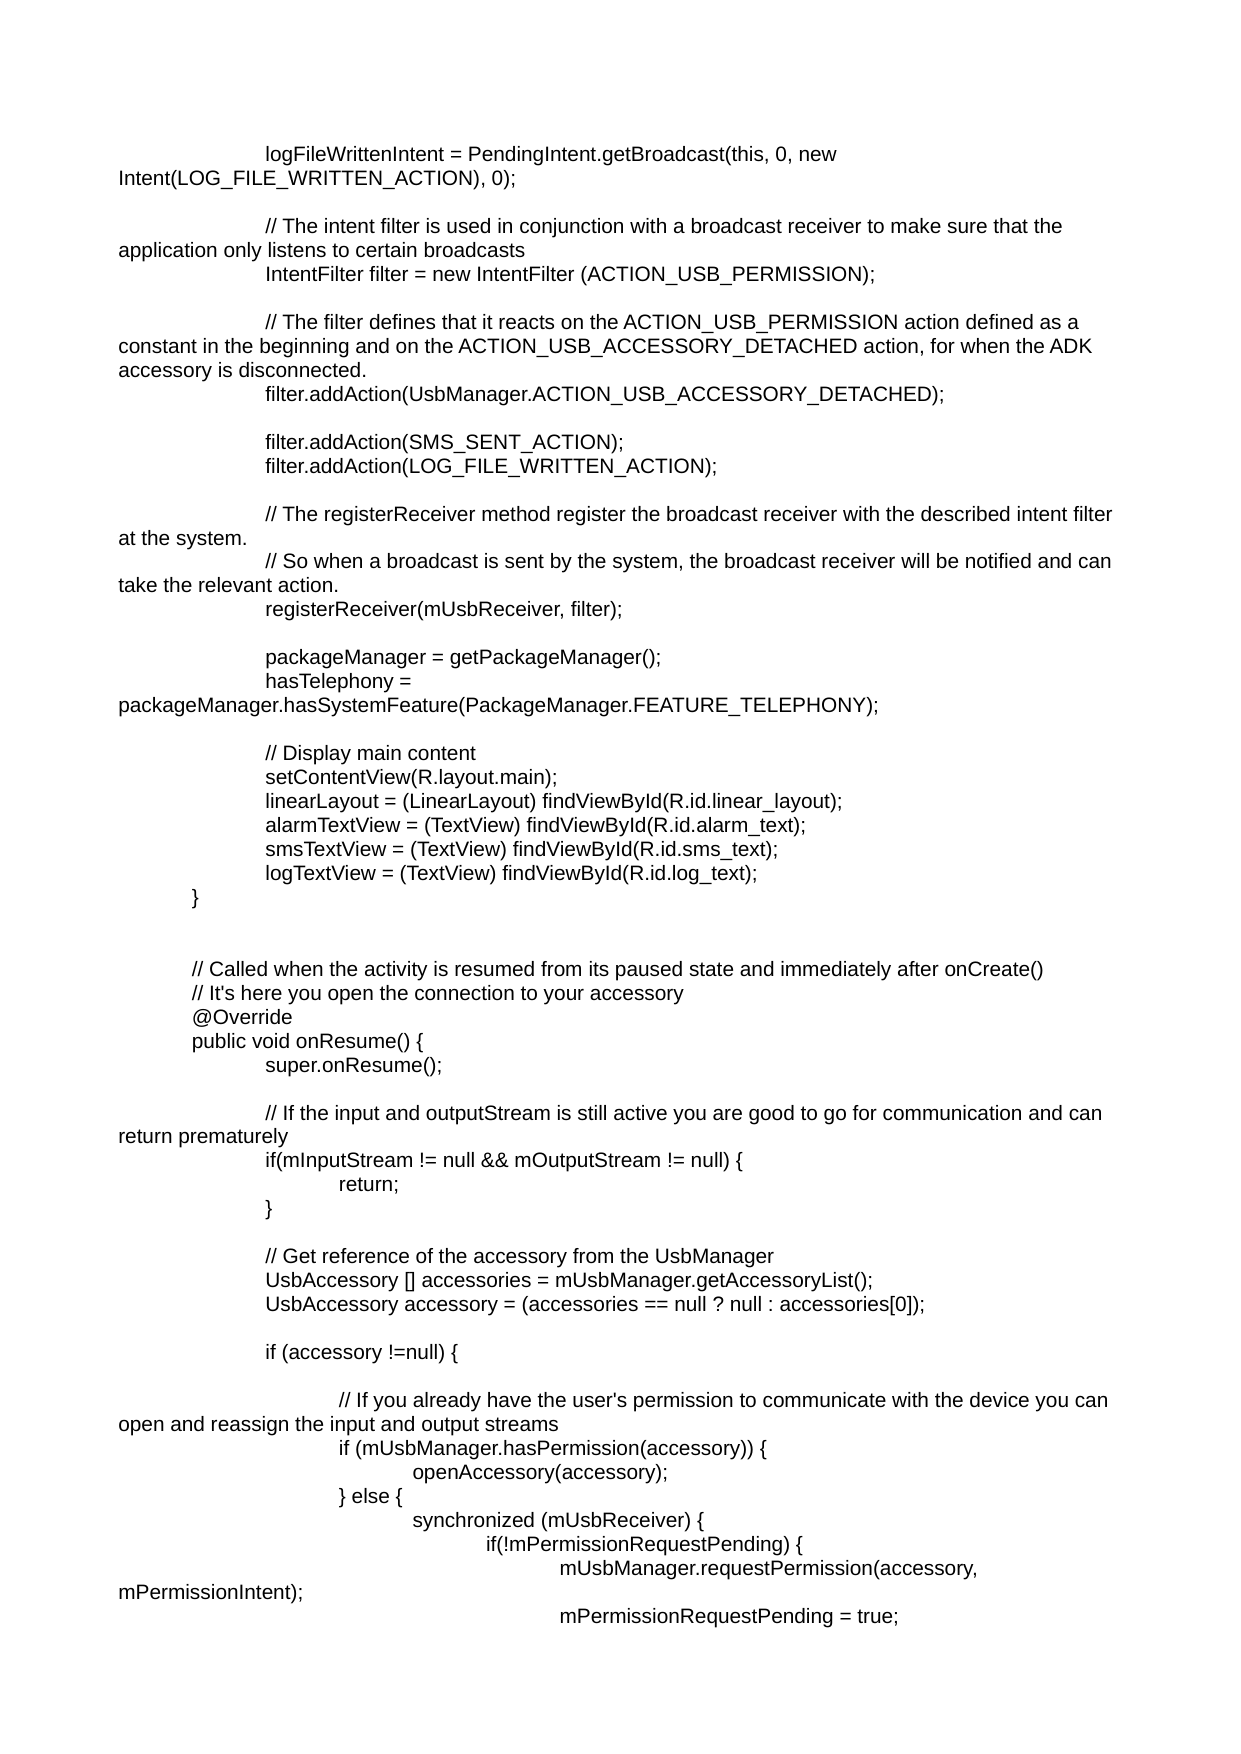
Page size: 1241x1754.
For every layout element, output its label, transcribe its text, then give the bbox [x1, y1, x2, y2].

text synchronized (mUsbReceiver) { [118, 1508, 1122, 1532]
text // The registerReceiver method register the broadcast receiver with the described intent filter at the system. [118, 501, 1122, 549]
text filter.addAction(SMS_SENT_ACTION); [118, 429, 1122, 453]
text alarmTextView = (TextView) findViewById(R.id.alarm_text); [118, 813, 1122, 837]
text if (mUsbManager.hasPermission(accessory)) { [118, 1436, 1122, 1460]
text @Override [118, 1004, 1122, 1028]
text } [118, 1196, 1122, 1220]
text // If you already have the user's permission to communicate with the device you can open and reassign the input and output streams [118, 1388, 1122, 1436]
text IntentFilter filter = new IntentFilter (ACTION_USB_PERMISSION); [118, 262, 1122, 286]
text // Called when the activity is resumed from its paused state and immediately after onCreate() [118, 957, 1122, 981]
text if (accessory !=null) { [118, 1340, 1122, 1364]
text super.onResume(); [118, 1052, 1122, 1076]
text setContentView(R.layout.main); [118, 765, 1122, 789]
text mUsbManager.requestPermission(accessory, mPermissionIntent); [118, 1556, 1122, 1603]
text UsbAccessory [] accessories = mUsbManager.getAccessoryList(); [118, 1268, 1122, 1292]
text registerReceiver(mUsbReceiver, filter); [118, 597, 1122, 621]
text if(!mPermissionRequestPending) { [118, 1532, 1122, 1556]
text // Display main content [118, 741, 1122, 765]
text // It's here you open the connection to your accessory [118, 981, 1122, 1004]
text // Get reference of the accessory from the UsbManager [118, 1244, 1122, 1268]
text public void onResume() { [118, 1028, 1122, 1052]
text UsbAccessory accessory = (accessories == null ? null : accessories[0]); [118, 1292, 1122, 1316]
text if(mInputStream != null && mOutputStream != null) { [118, 1148, 1122, 1172]
text packageManager = getPackageManager(); [118, 645, 1122, 669]
text // The intent filter is used in conjunction with a broadcast receiver to make sure that the application only listens to certain broadcasts [118, 214, 1122, 262]
text logFileWrittenIntent = PendingIntent.getBroadcast(this, 0, new Intent(LOG_FILE_WRITTEN_ACTION), 0); [118, 142, 1122, 190]
text return; [118, 1172, 1122, 1196]
text } else { [118, 1484, 1122, 1508]
text filter.addAction(UsbManager.ACTION_USB_ACCESSORY_DETACHED); [118, 382, 1122, 406]
text openAccessory(accessory); [118, 1460, 1122, 1484]
text } [118, 885, 1122, 909]
text // So when a broadcast is sent by the system, the broadcast receiver will be notified and can take the relevant action. [118, 549, 1122, 597]
text // If the input and outputStream is still active you are good to go for communication and can return prematurely [118, 1100, 1122, 1148]
text // The filter defines that it reacts on the ACTION_USB_PERMISSION action defined as a constant in the beginning and on the ACTION_USB_ACCESSORY_DETACHED action, for when the ADK accessory is disconnected. [118, 310, 1122, 382]
text hasTelephony = packageManager.hasSystemFeature(PackageManager.FEATURE_TELEPHONY); [118, 669, 1122, 717]
text mPermissionRequestPending = true; [118, 1603, 1122, 1627]
text logTextView = (TextView) findViewById(R.id.log_text); [118, 861, 1122, 885]
text linearLayout = (LinearLayout) findViewById(R.id.linear_layout); [118, 789, 1122, 813]
text smsTextView = (TextView) findViewById(R.id.sms_text); [118, 837, 1122, 861]
text filter.addAction(LOG_FILE_WRITTEN_ACTION); [118, 453, 1122, 477]
